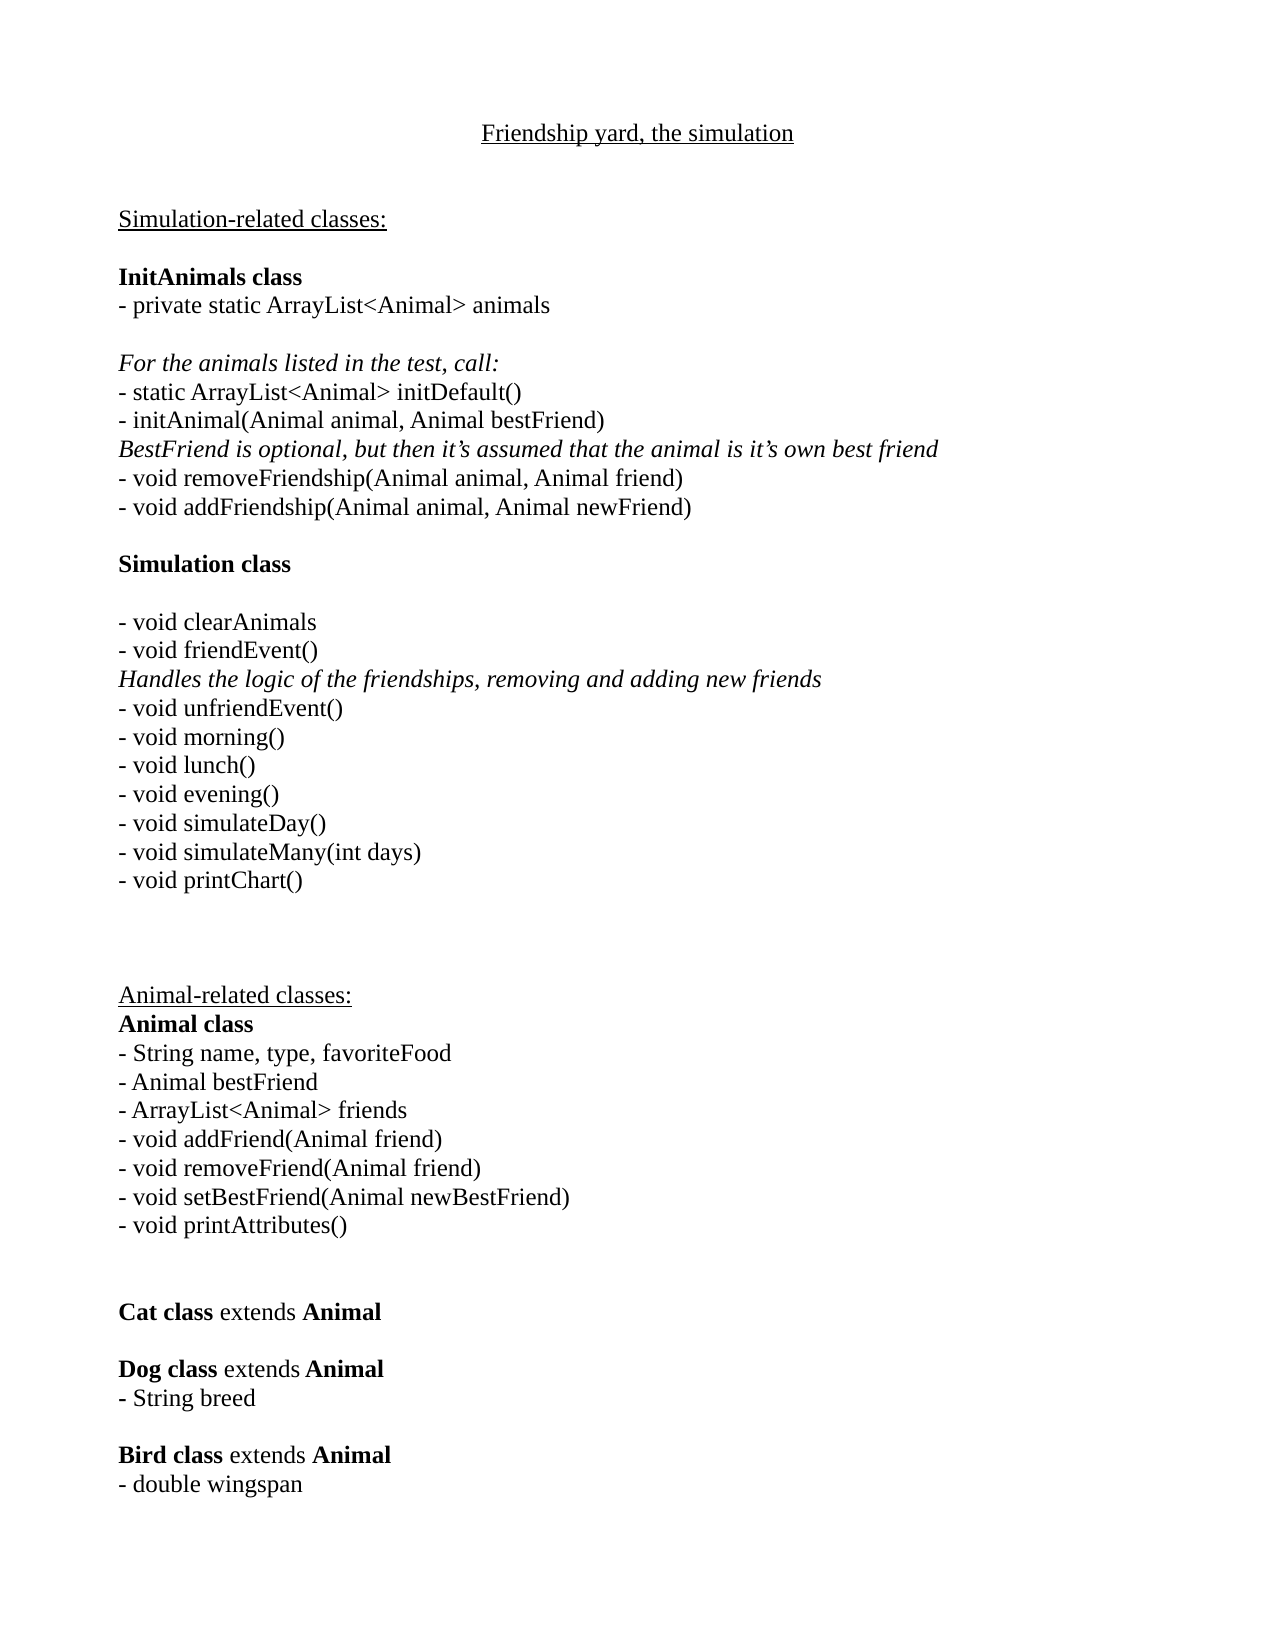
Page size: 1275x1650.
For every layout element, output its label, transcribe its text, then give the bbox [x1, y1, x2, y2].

text - void addFriend(Animal friend) [118, 1124, 1157, 1153]
text - void morning() [118, 722, 1157, 751]
text - void printAttributes() [118, 1211, 1157, 1239]
text BestFriend is optional, but then it’s assumed that the animal is it’s own best friend [118, 434, 1157, 463]
text - initAnimal(Animal animal, Animal bestFriend) [118, 406, 1157, 434]
text - String breed [118, 1383, 1157, 1412]
text - void removeFriend(Animal friend) [118, 1153, 1157, 1182]
text Cat class extends Animal [118, 1297, 1157, 1326]
text - void friendEvent() [118, 636, 1157, 664]
text Dog class extends Animal [118, 1354, 1157, 1383]
text - void printChart() [118, 866, 1157, 894]
text Friendship yard, the simulation [118, 118, 1157, 147]
text - void lunch() [118, 751, 1157, 779]
text - void simulateMany(int days) [118, 837, 1157, 866]
text Simulation class [118, 549, 1157, 578]
text - void simulateDay() [118, 808, 1157, 837]
text Handles the logic of the friendships, removing and adding new friends [118, 664, 1157, 693]
text Animal class [118, 1009, 1157, 1038]
text Simulation-related classes: [118, 204, 1157, 233]
text - void setBestFriend(Animal newBestFriend) [118, 1182, 1157, 1211]
text - void evening() [118, 779, 1157, 808]
text Animal-related classes: [118, 981, 1157, 1009]
text - static ArrayList<Animal> initDefault() [118, 377, 1157, 406]
text - private static ArrayList<Animal> animals [118, 291, 1157, 319]
text For the animals listed in the test, call: [118, 348, 1157, 377]
text - void removeFriendship(Animal animal, Animal friend) [118, 463, 1157, 492]
text - Animal bestFriend [118, 1067, 1157, 1096]
text - void clearAnimals [118, 607, 1157, 636]
text Bird class extends Animal [118, 1441, 1157, 1469]
text InitAnimals class [118, 262, 1157, 291]
text - String name, type, favoriteFood [118, 1038, 1157, 1067]
text - void addFriendship(Animal animal, Animal newFriend) [118, 492, 1157, 521]
text - void unfriendEvent() [118, 693, 1157, 722]
text - double wingspan [118, 1469, 1157, 1498]
text - ArrayList<Animal> friends [118, 1096, 1157, 1124]
